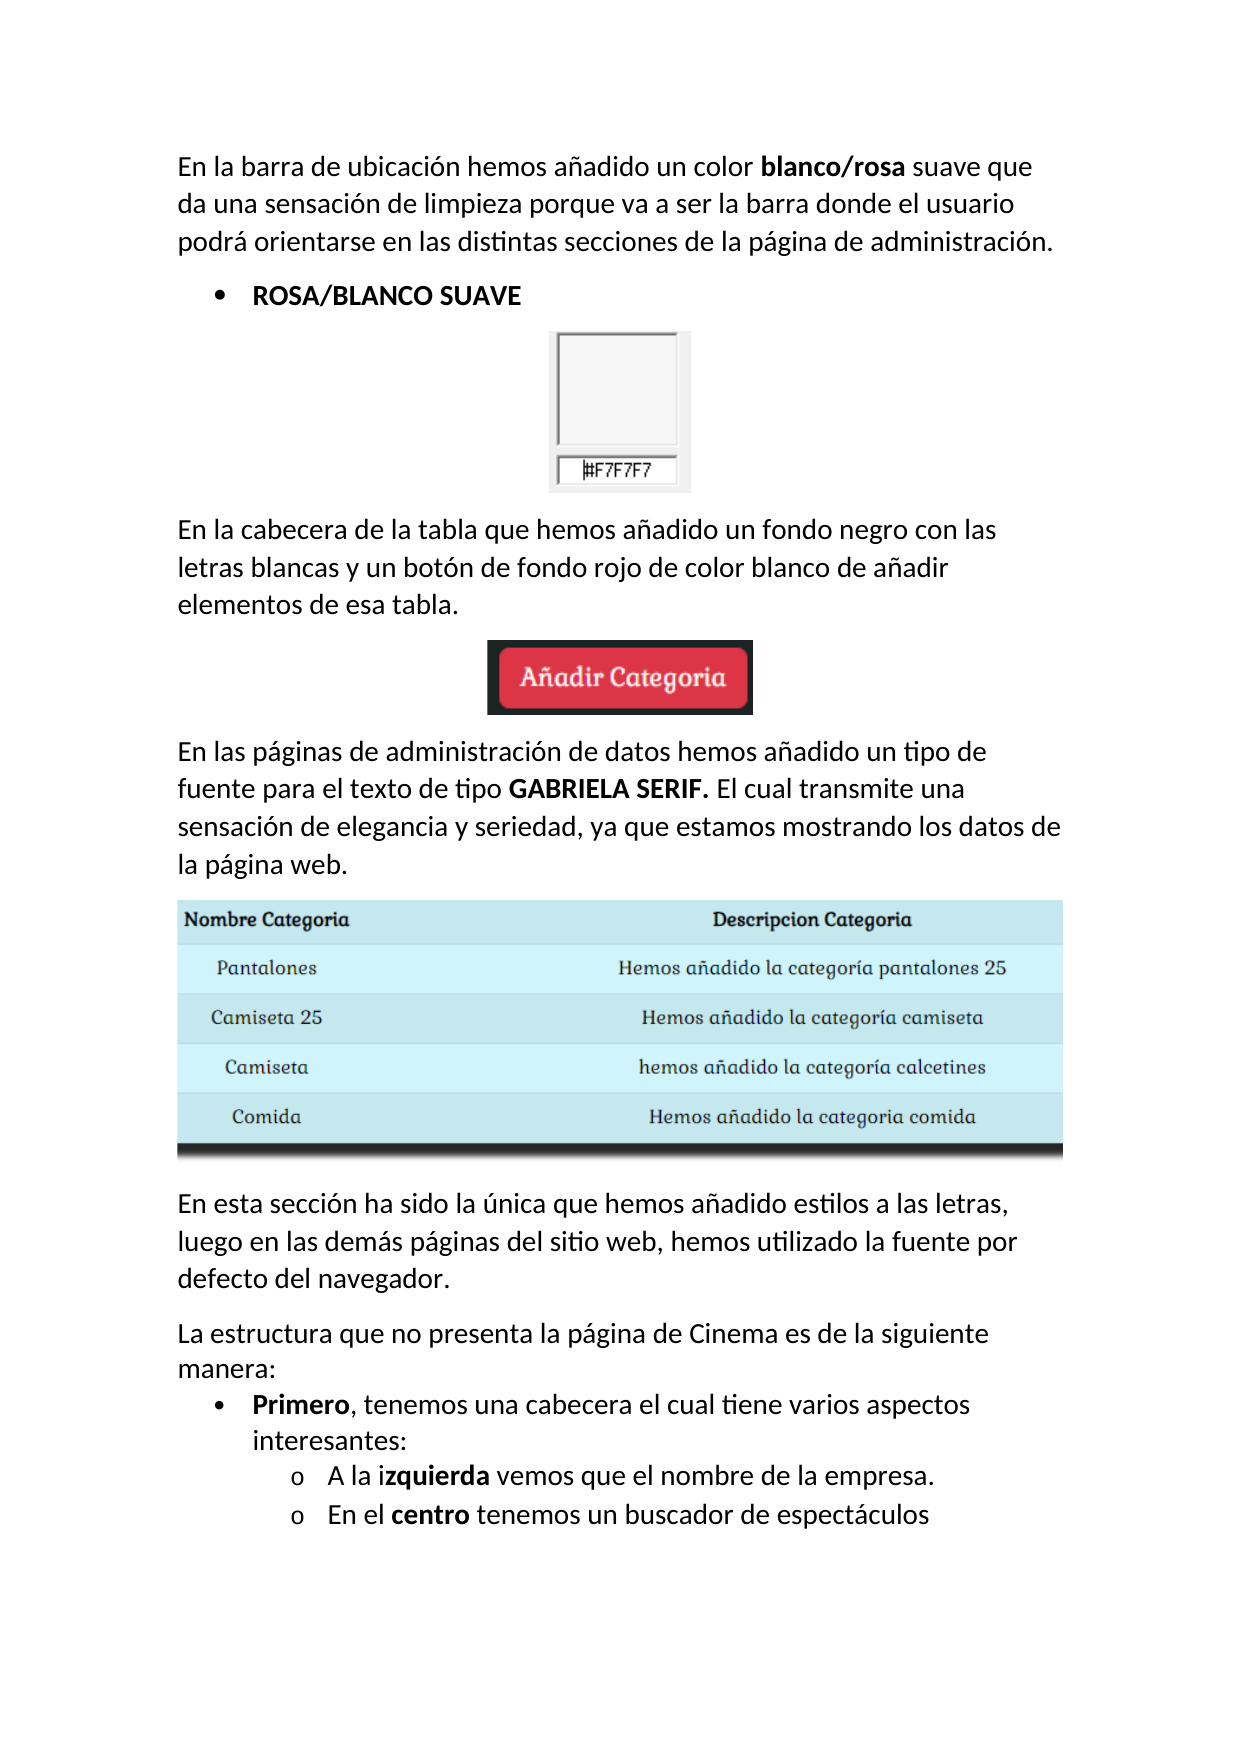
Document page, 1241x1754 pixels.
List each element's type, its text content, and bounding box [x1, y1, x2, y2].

text En las páginas de administración de datos hemos añadido un tipo de fuente para el texto de tipo GABRIELA SERIF. El cual transmite una sensación de elegancia y seriedad, ya que estamos mostrando los datos de la página web. [177, 733, 1063, 881]
text La estructura que no presenta la página de Cinema es de la siguiente manera: [177, 1315, 1063, 1386]
list En el centro tenemos un buscador de espectáculos [290, 1496, 1063, 1532]
text En la barra de ubicación hemos añadido un color blanco/rosa suave que da una sensación de limpieza porque va a ser la barra donde el usuario podrá orientarse en las distintas secciones de la página de administración. [177, 148, 1063, 259]
text En esta sección ha sido la única que hemos añadido estilos a las letras, luego en las demás páginas del sitio web, hemos utilizado la fuente por defecto del navegador. [177, 1185, 1063, 1296]
list A la izquierda vemos que el nombre de la empresa. [290, 1457, 1063, 1493]
list Primero, tenemos una cabecera el cual tiene varios aspectos interesantes: [215, 1386, 1063, 1457]
list ROSA/BLANCO SUAVE [215, 277, 1063, 313]
text En la cabecera de la tabla que hemos añadido un fondo negro con las letras blancas y un botón de fondo rojo de color blanco de añadir elementos de esa tabla. [177, 511, 1063, 622]
